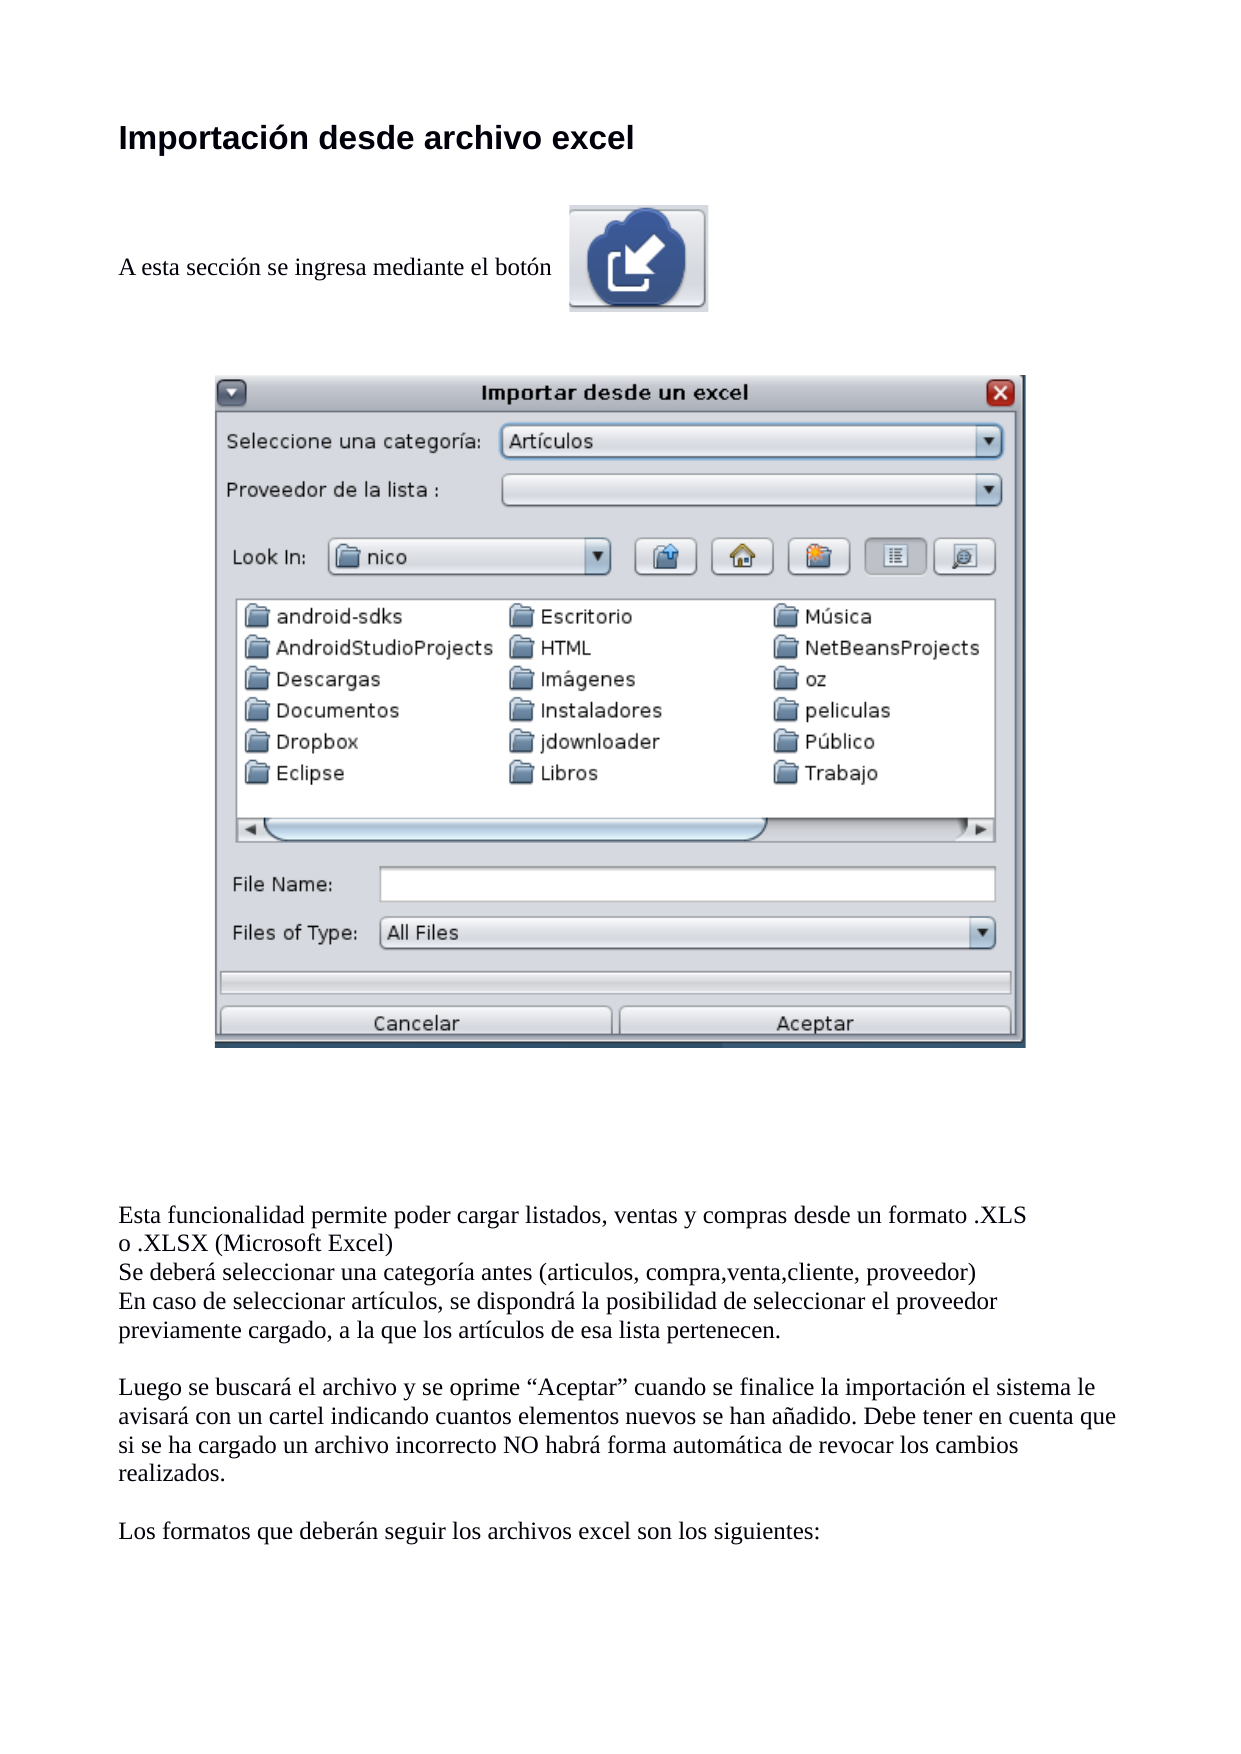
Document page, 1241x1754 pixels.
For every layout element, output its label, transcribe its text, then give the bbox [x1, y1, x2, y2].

text Luego se buscará el archivo y se oprime “Aceptar” cuando se finalice la importación el sistema le avisará con un cartel indicando cuantos elementos nuevos se han añadido. Debe tener en cuenta que si se ha cargado un archivo incorrecto NO habrá forma automática de revocar los cambios realizados. [118, 1372, 1122, 1487]
subtitle Importación desde archivo excel [118, 118, 1122, 157]
text En caso de seleccionar artículos, se dispondrá la posibilidad de seleccionar el proveedor previamente cargado, a la que los artículos de esa lista pertenecen. [118, 1286, 1122, 1343]
text Esta funcionalidad permite poder cargar listados, ventas y compras desde un formato .XLS o .XLSX (Microsoft Excel) [118, 1200, 1122, 1257]
picture [214, 375, 1026, 1048]
text Los formatos que deberán seguir los archivos excel son los siguientes: [118, 1516, 1122, 1545]
text [709, 252, 1122, 280]
text A esta sección se ingresa mediante el botón [118, 252, 569, 280]
text Se deberá seleccionar una categoría antes (articulos, compra,venta,cliente, proveedor) [118, 1257, 1122, 1286]
picture [569, 205, 709, 312]
